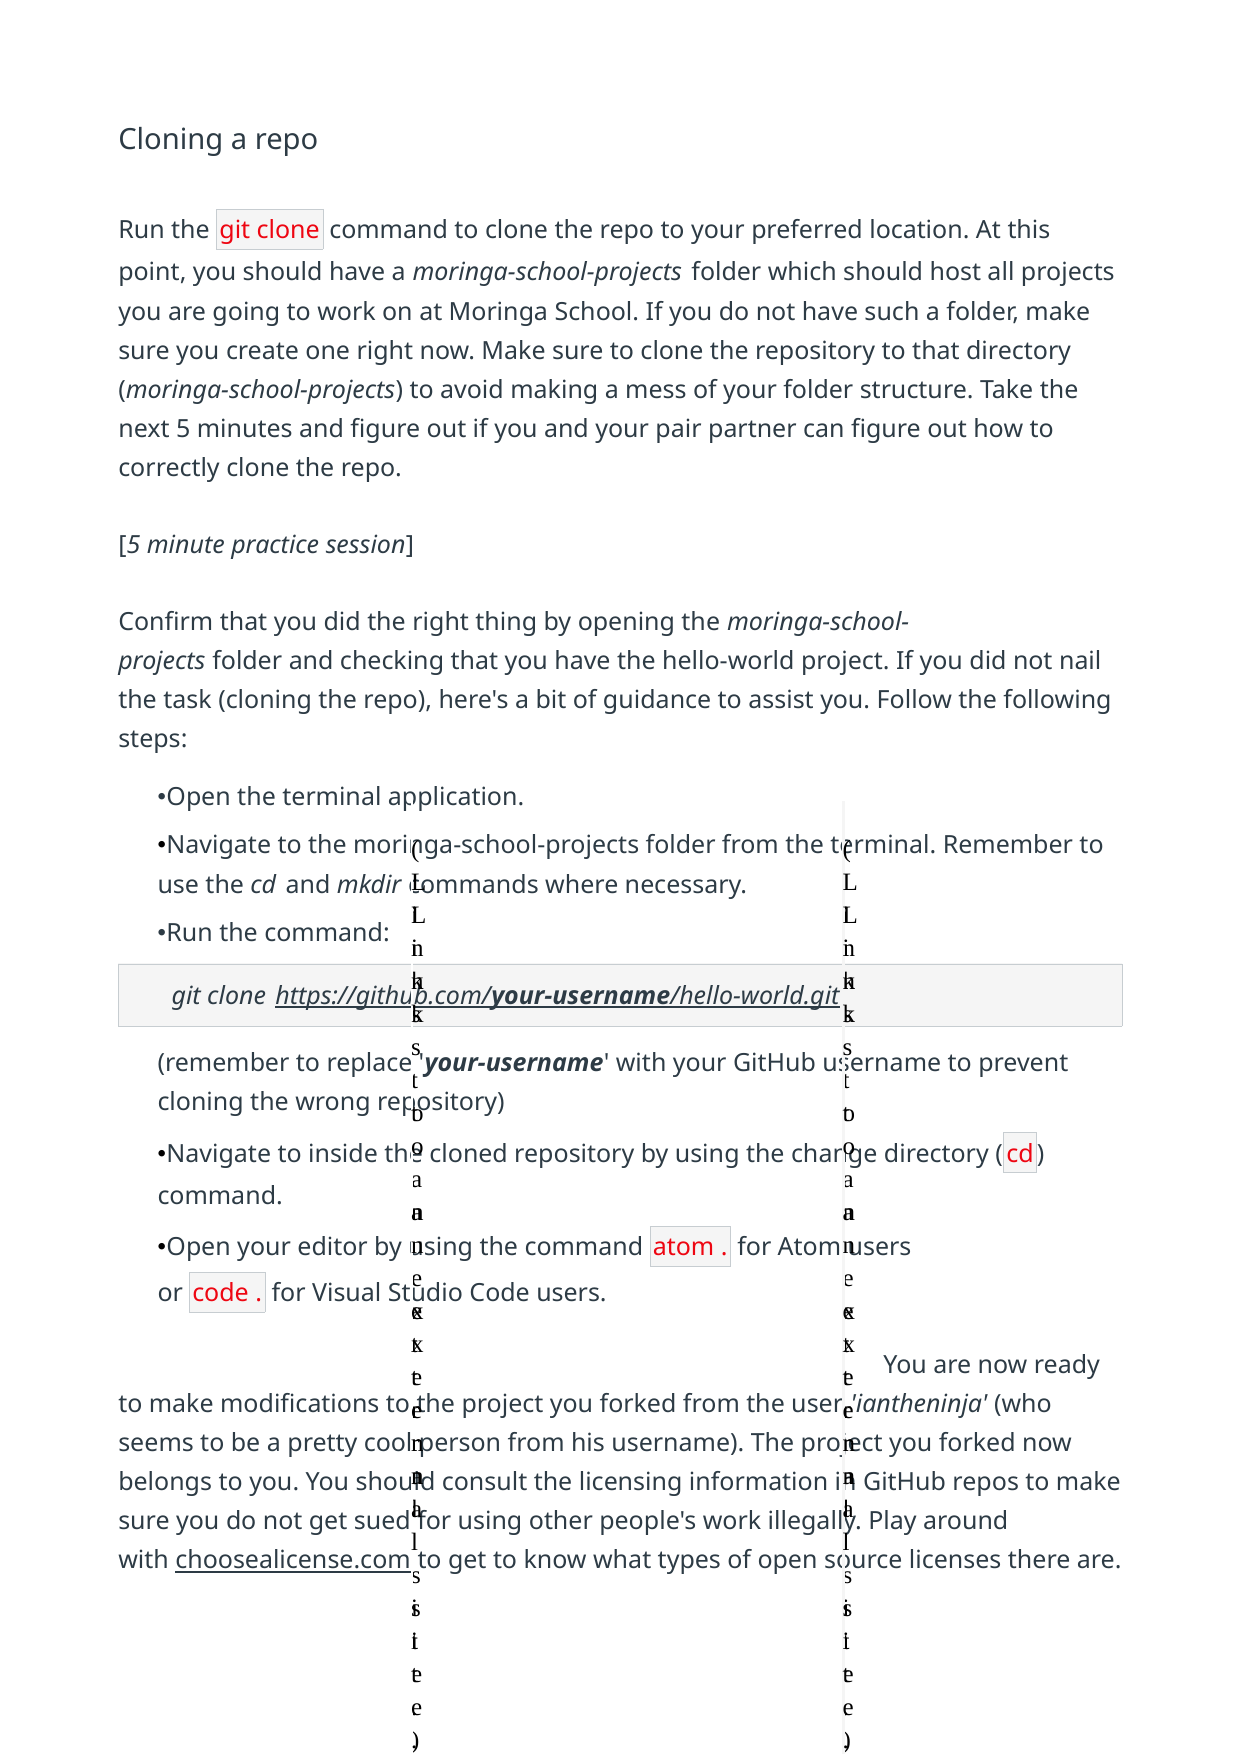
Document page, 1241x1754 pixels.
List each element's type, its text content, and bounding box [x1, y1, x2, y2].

text Run the git clone command to clone the repo to your preferred location. At this point, you should have a moringa-school-projects folder which should host all projects you are going to work on at Moringa School. If you do not have such a folder, make sure you create one right now. Make sure to clone the repository to that directory (moringa-school-projects) to avoid making a mess of your folder structure. Take the next 5 minutes and figure out if you and your pair partner can figure out how to correctly clone the repo. [118, 209, 1122, 484]
list git clone https://github.com/your-username/hello-world.git [119, 965, 411, 1026]
list (remember to replace 'your-username' with your GitHub username to prevent cloning the wrong repository) [413, 1044, 842, 1118]
list Navigate to the moringa-school-projects folder from the terminal. Remember to use the cd and mkdir commands where necessary. [413, 827, 842, 900]
list Open your editor by using the command atom . for Atom users or code . for Visual Studio Code users. [845, 1226, 1122, 1312]
list Open your editor by using the command atom . for Atom users or code . for Visual Studio Code users. [118, 1226, 411, 1312]
list Navigate to inside the cloned repository by using the change directory (cd) command. [845, 1132, 1122, 1212]
list git clone https://github.com/your-username/hello-world.git [413, 965, 842, 1026]
text You are now ready to make modifications to the project you forked from the user 'iantheninja' (who seems to be a pretty cool person from his username). The project you forked now belongs to you. You should consult the licensing information in GitHub repos to make sure you do not get sued for using other people's work illegally. Play around with choosealicense.com to get to know what types of open source licenses there are. [118, 1346, 411, 1576]
text [5 minute practice session] [118, 527, 1122, 561]
list Open your editor by using the command atom . for Atom users or code . for Visual Studio Code users. [413, 1226, 842, 1312]
list Open the terminal application. [118, 779, 1122, 813]
list Navigate to the moringa-school-projects folder from the terminal. Remember to use the cd and mkdir commands where necessary. [118, 827, 411, 900]
text You are now ready to make modifications to the project you forked from the user 'iantheninja' (who seems to be a pretty cool person from his username). The project you forked now belongs to you. You should consult the licensing information in GitHub repos to make sure you do not get sued for using other people's work illegally. Play around with choosealicense.com to get to know what types of open source licenses there are. [413, 1346, 842, 1576]
list Open your editor by using the command atom . for Atom users or code . for Visual Studio Code users. [190, 1273, 265, 1312]
list git clone https://github.com/your-username/hello-world.git [845, 965, 1122, 1026]
text Confirm that you did the right thing by opening the moringa-school-projects folder and checking that you have the hello-world project. If you did not nail the task (cloning the repo), here's a bit of guidance to assist you. Follow the following steps: [118, 603, 1122, 755]
list Navigate to inside the cloned repository by using the change directory (cd) command. [413, 1132, 842, 1212]
subtitle Cloning a repo [118, 118, 1122, 158]
list Run the command: [118, 915, 411, 949]
text You are now ready to make modifications to the project you forked from the user 'iantheninja' (who seems to be a pretty cool person from his username). The project you forked now belongs to you. You should consult the licensing information in GitHub repos to make sure you do not get sued for using other people's work illegally. Play around with choosealicense.com to get to know what types of open source licenses there are. [845, 1346, 1122, 1576]
list Run the command: [413, 915, 842, 949]
list (remember to replace 'your-username' with your GitHub username to prevent cloning the wrong repository) [845, 1044, 1122, 1118]
list Navigate to the moringa-school-projects folder from the terminal. Remember to use the cd and mkdir commands where necessary. [845, 827, 1122, 900]
list Run the command: [845, 915, 1122, 949]
list Open your editor by using the command atom . for Atom users or code . for Visual Studio Code users. [651, 1227, 730, 1266]
list Navigate to inside the cloned repository by using the change directory (cd) command. [118, 1132, 411, 1212]
list (remember to replace 'your-username' with your GitHub username to prevent cloning the wrong repository) [118, 1044, 411, 1118]
